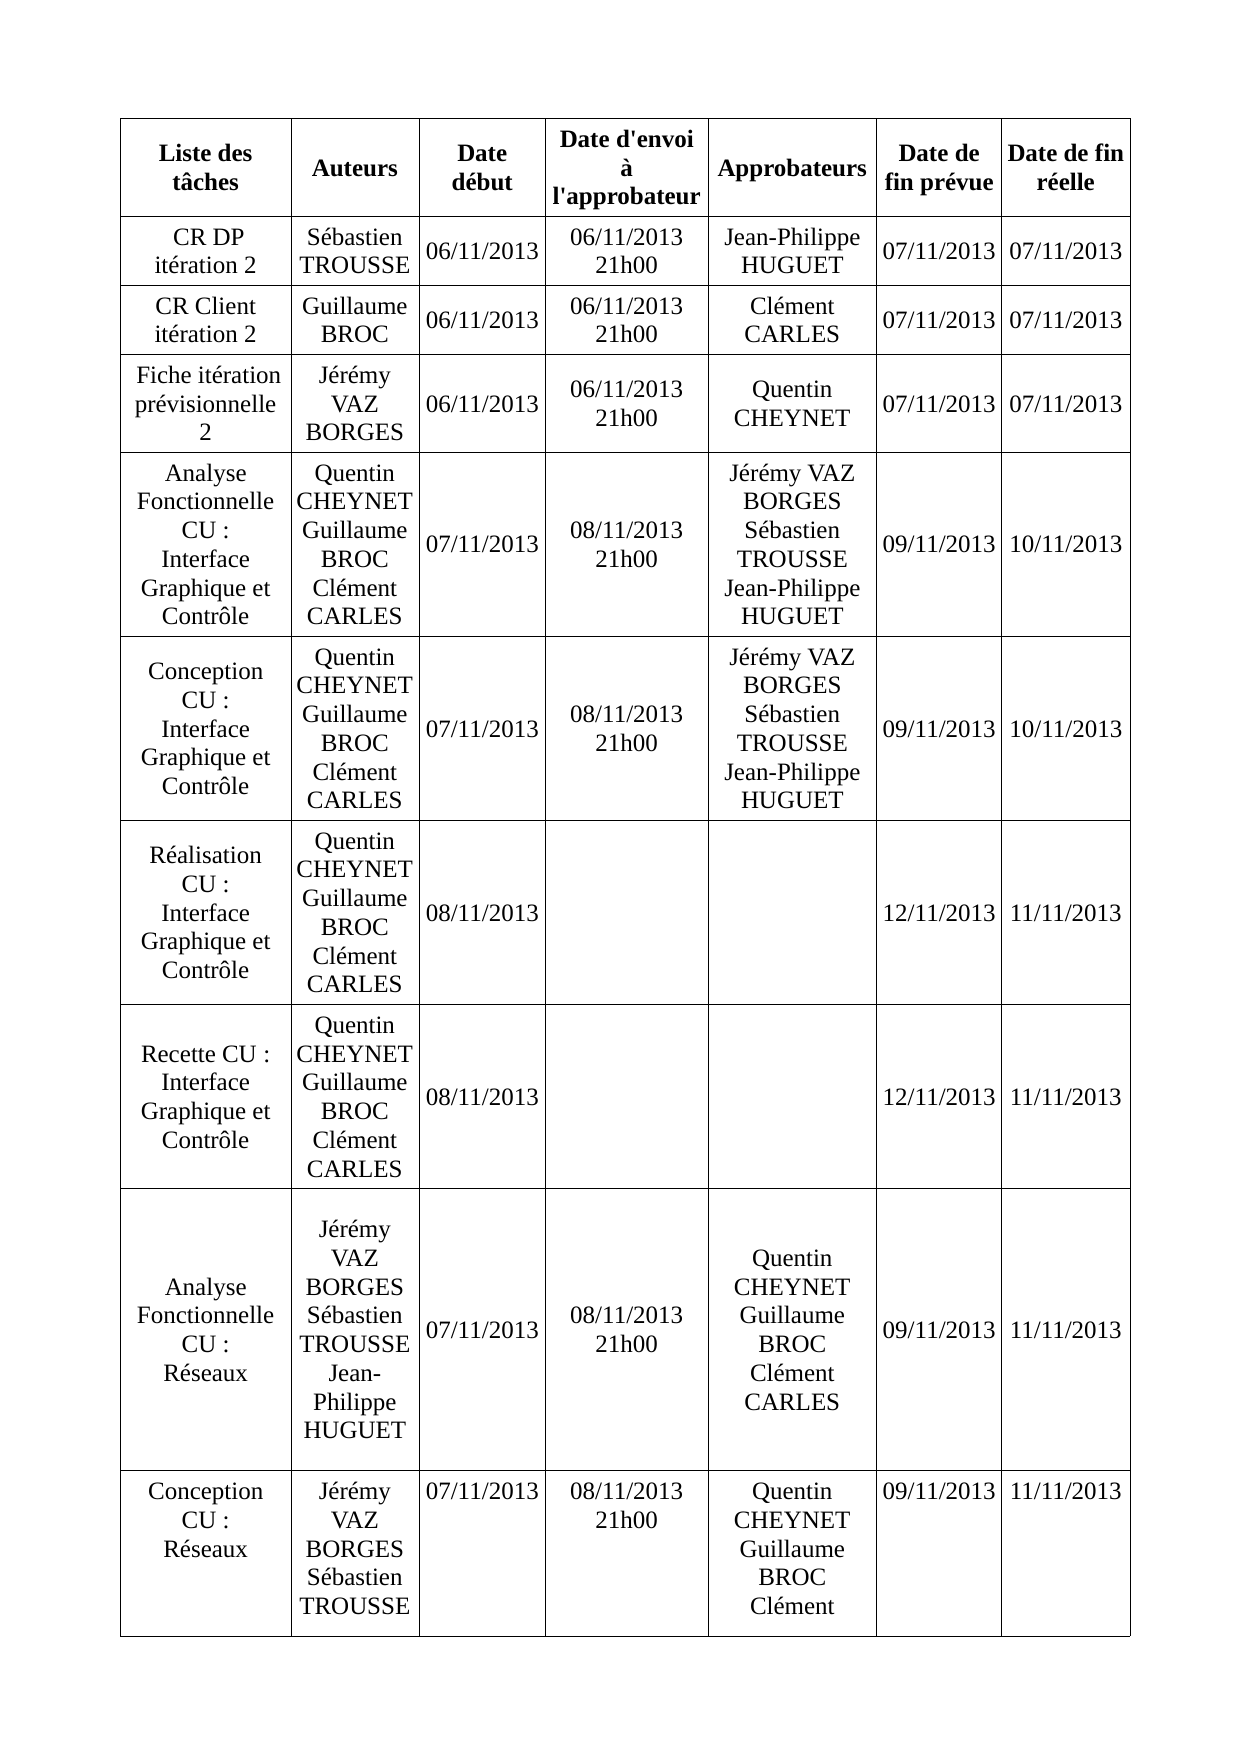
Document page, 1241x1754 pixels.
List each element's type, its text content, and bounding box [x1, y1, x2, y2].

table_cell 07/11/2013 [877, 355, 1001, 452]
table_cell 07/11/2013 [420, 1471, 545, 1636]
table_header Approbateurs [709, 119, 876, 216]
table_cell [546, 1005, 708, 1188]
table_cell 07/11/2013 [877, 286, 1001, 354]
table_cell 11/11/2013 [1002, 1189, 1130, 1470]
table_cell 09/11/2013 [877, 1471, 1001, 1636]
table_cell [709, 821, 876, 1004]
table_cell Jérémy VAZ BORGES Sébastien TROUSSE Jean-Philippe HUGUET [709, 453, 876, 636]
table_cell 06/11/2013 [420, 355, 545, 452]
table_cell 08/11/2013 21h00 [546, 1189, 708, 1470]
table_cell 10/11/2013 [1002, 637, 1130, 820]
table_cell 07/11/2013 [1002, 217, 1130, 285]
table_cell 12/11/2013 [877, 821, 1001, 1004]
table_cell 10/11/2013 [1002, 453, 1130, 636]
table_cell Quentin CHEYNET Guillaume BROC Clément CARLES [709, 1189, 876, 1470]
table_cell 06/11/2013 21h00 [546, 355, 708, 452]
table_cell 07/11/2013 [420, 453, 545, 636]
table_cell Fiche itération prévisionnelle 2 [121, 355, 291, 452]
table_cell Conception CU : Interface Graphique et Contrôle [121, 637, 291, 820]
table_cell Quentin CHEYNET [709, 355, 876, 452]
table_cell 08/11/2013 21h00 [546, 1471, 708, 1636]
table_cell 11/11/2013 [1002, 821, 1130, 1004]
table_cell [709, 1005, 876, 1188]
table_cell Jérémy VAZ BORGES [292, 355, 419, 452]
table_cell 08/11/2013 [420, 1005, 545, 1188]
table_cell Jérémy VAZ BORGES Sébastien TROUSSE Jean-Philippe HUGUET [292, 1189, 419, 1470]
table_cell 08/11/2013 21h00 [546, 453, 708, 636]
table_cell 09/11/2013 [877, 1189, 1001, 1470]
table_header Date de fin prévue [877, 119, 1001, 216]
table_cell Quentin CHEYNET Guillaume BROC Clément CARLES [292, 453, 419, 636]
table_cell 07/11/2013 [420, 1189, 545, 1470]
table_cell Jérémy VAZ BORGES Sébastien TROUSSE [292, 1471, 419, 1636]
table_header Date de fin réelle [1002, 119, 1130, 216]
table_cell Analyse Fonctionnelle CU : Réseaux [121, 1189, 291, 1470]
table_cell 06/11/2013 21h00 [546, 286, 708, 354]
table_cell 06/11/2013 21h00 [546, 217, 708, 285]
table_cell CR DP itération 2 [121, 217, 291, 285]
table_cell Conception CU : Réseaux [121, 1471, 291, 1636]
table_cell 08/11/2013 [420, 821, 545, 1004]
table_cell 09/11/2013 [877, 637, 1001, 820]
table_cell 07/11/2013 [1002, 355, 1130, 452]
table_cell Sébastien TROUSSE [292, 217, 419, 285]
table_cell Quentin CHEYNET Guillaume BROC Clément CARLES [292, 821, 419, 1004]
table_cell Recette CU : Interface Graphique et Contrôle [121, 1005, 291, 1188]
table_cell 06/11/2013 [420, 286, 545, 354]
table_cell Guillaume BROC [292, 286, 419, 354]
table_header Date début [420, 119, 545, 216]
table_cell Analyse Fonctionnelle CU : Interface Graphique et Contrôle [121, 453, 291, 636]
table_cell 07/11/2013 [1002, 286, 1130, 354]
table_cell CR Client itération 2 [121, 286, 291, 354]
table_cell 11/11/2013 [1002, 1005, 1130, 1188]
table_cell Jérémy VAZ BORGES Sébastien TROUSSE Jean-Philippe HUGUET [709, 637, 876, 820]
table_header Auteurs [292, 119, 419, 216]
table_cell Quentin CHEYNET Guillaume BROC Clément CARLES [292, 637, 419, 820]
table_cell 12/11/2013 [877, 1005, 1001, 1188]
table_header Liste des tâches [121, 119, 291, 216]
table_cell [546, 821, 708, 1004]
table_cell 11/11/2013 [1002, 1471, 1130, 1636]
table_cell Quentin CHEYNET Guillaume BROC Clément [709, 1471, 876, 1636]
table_cell 07/11/2013 [420, 637, 545, 820]
table_cell Jean-Philippe HUGUET [709, 217, 876, 285]
table_header Date d'envoi à l'approbateur [546, 119, 708, 216]
table_cell 06/11/2013 [420, 217, 545, 285]
table_cell Quentin CHEYNET Guillaume BROC Clément CARLES [292, 1005, 419, 1188]
table_cell Réalisation CU : Interface Graphique et Contrôle [121, 821, 291, 1004]
table_cell Clément CARLES [709, 286, 876, 354]
table_cell 09/11/2013 [877, 453, 1001, 636]
table_cell 07/11/2013 [877, 217, 1001, 285]
table_cell 08/11/2013 21h00 [546, 637, 708, 820]
